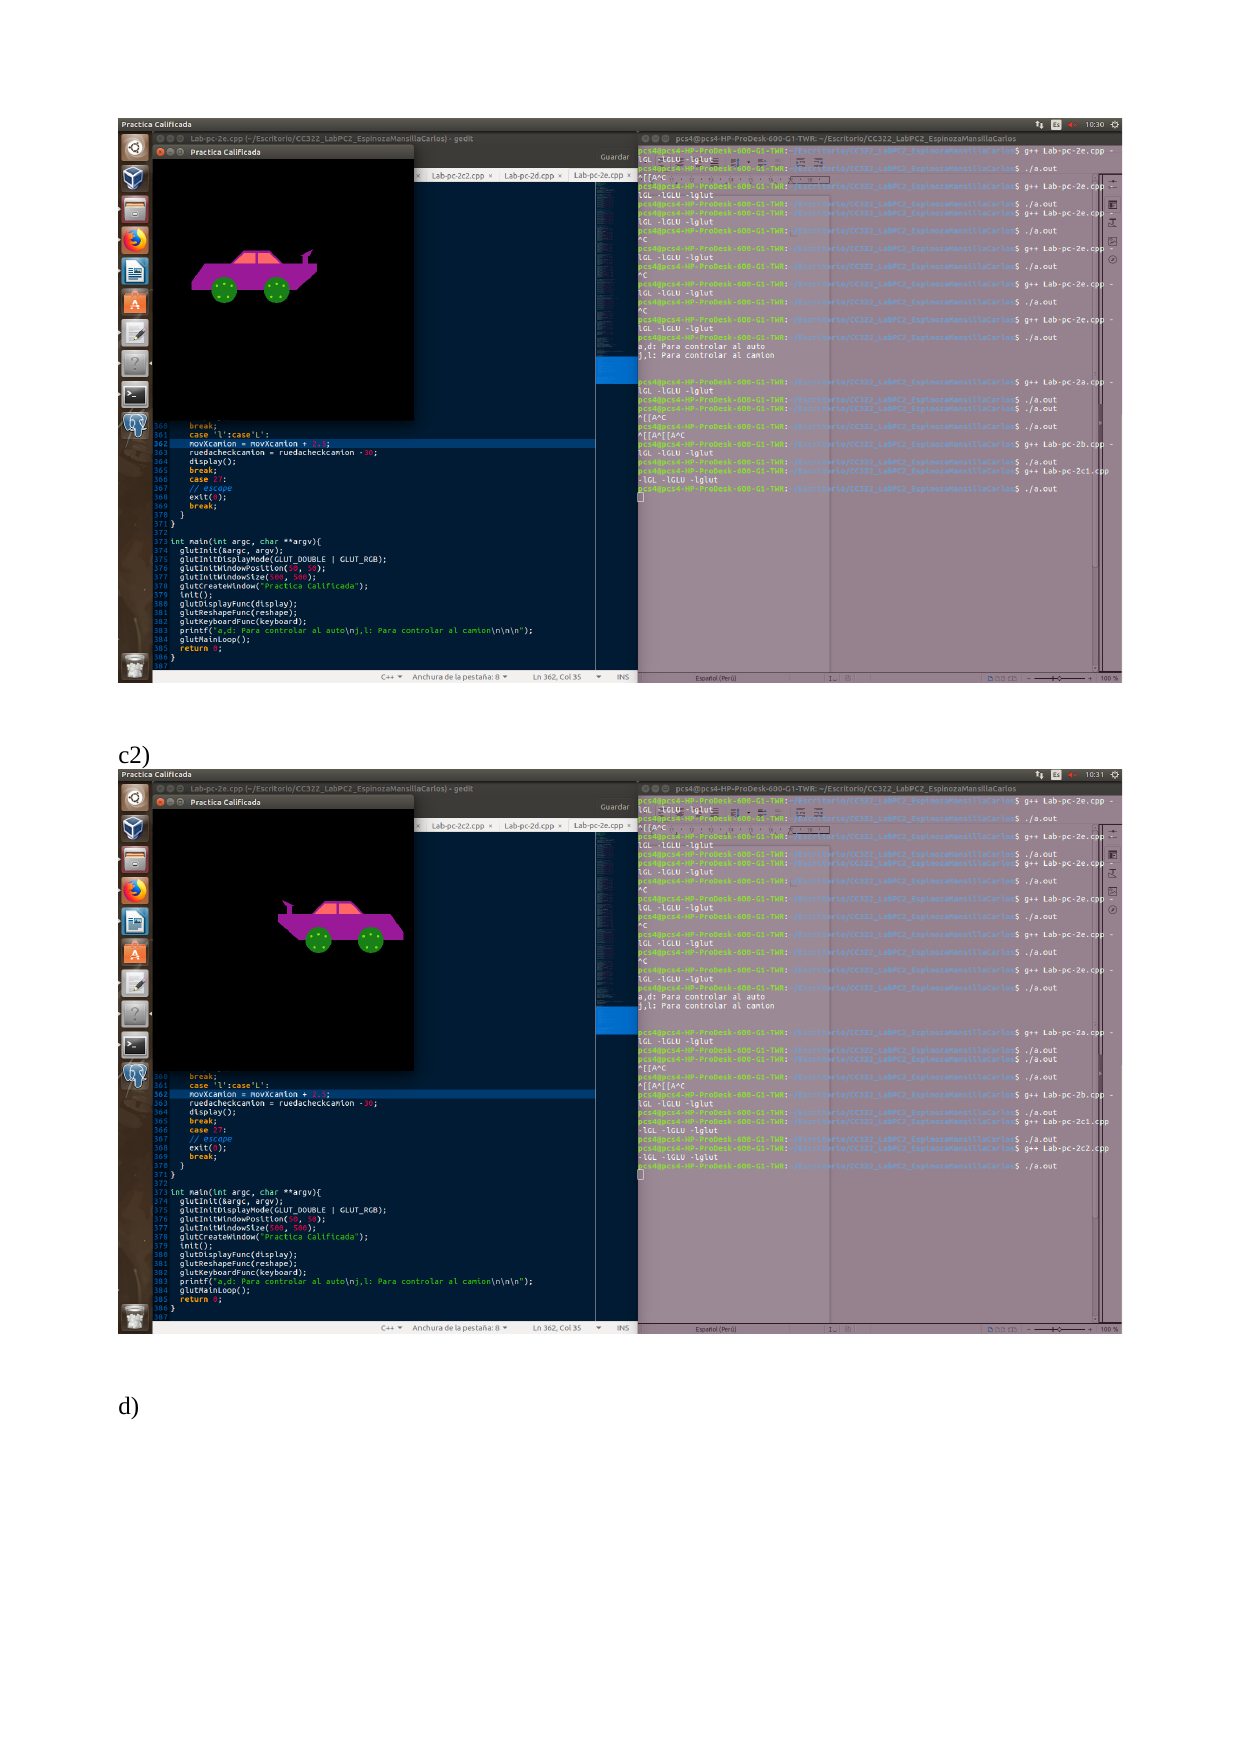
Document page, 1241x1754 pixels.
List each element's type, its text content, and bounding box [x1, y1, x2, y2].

text c2) [118, 740, 1122, 769]
text d) [118, 1391, 1122, 1420]
picture [118, 118, 1123, 683]
picture [118, 769, 1123, 1334]
